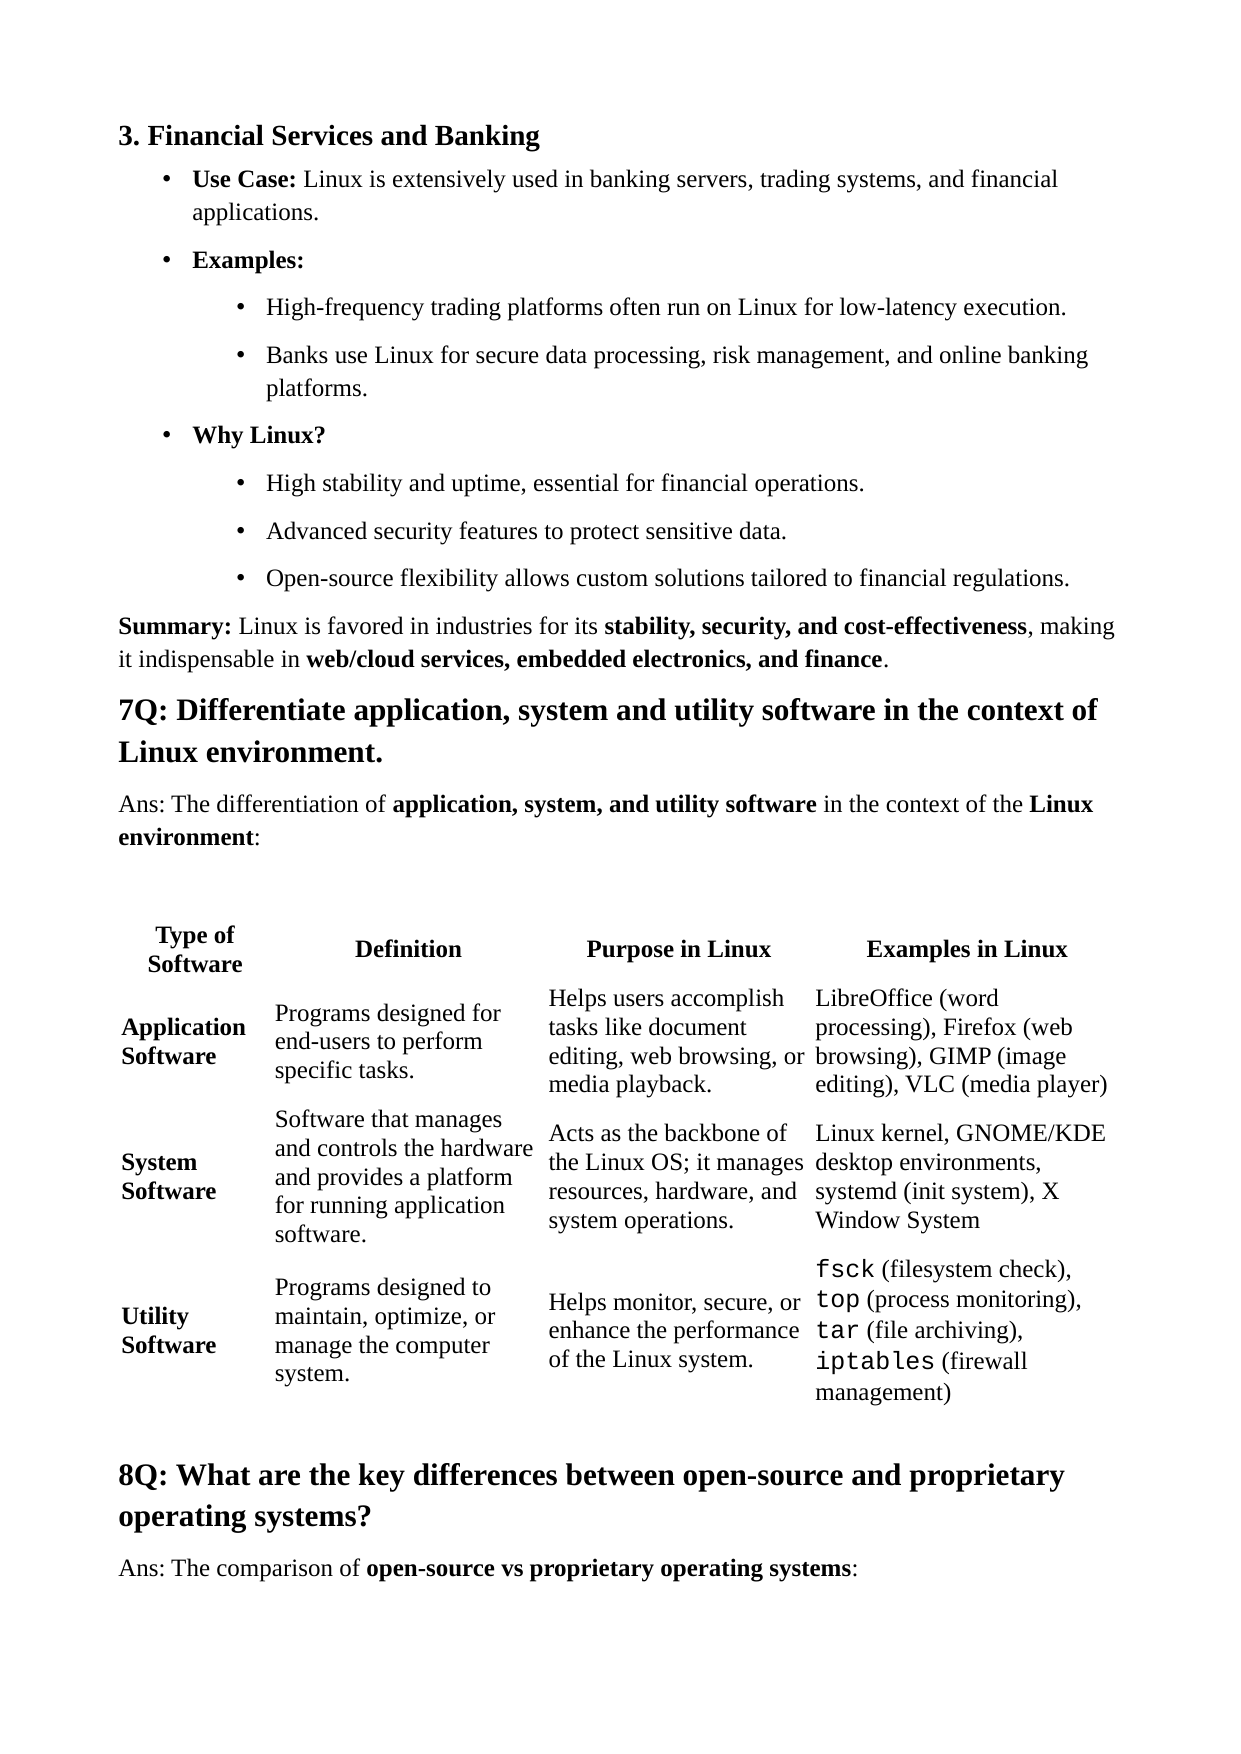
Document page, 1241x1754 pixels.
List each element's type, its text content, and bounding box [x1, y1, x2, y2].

list Why Linux? [162, 421, 1122, 449]
list Examples: [162, 245, 1122, 273]
list Advanced security features to protect sensitive data. [236, 516, 1122, 544]
list Use Case: Linux is extensively used in banking servers, trading systems, and financial applications. [162, 164, 1122, 226]
table_header Purpose in Linux [545, 917, 812, 980]
table_cell fsck (filesystem check), top (process monitoring), tar (file archiving), iptables (firewall management) [812, 1251, 1122, 1409]
text Ans: The comparison of open-source vs proprietary operating systems: [118, 1553, 1122, 1582]
table_cell Acts as the backbone of the Linux OS; it manages resources, hardware, and system operations. [545, 1101, 812, 1251]
table_cell Linux kernel, GNOME/KDE desktop environments, systemd (init system), X Window System [812, 1101, 1122, 1251]
list High stability and uptime, essential for financial operations. [236, 468, 1122, 497]
text 8Q: What are the key differences between open-source and proprietary operating systems? [118, 1456, 1122, 1533]
subtitle 3. Financial Services and Banking [118, 118, 1122, 152]
text Summary: Linux is favored in industries for its stability, security, and cost-effectiveness, making it indispensable in web/cloud services, embedded electronics, and finance. [118, 611, 1122, 673]
table_cell Programs designed to maintain, optimize, or manage the computer system. [272, 1251, 545, 1409]
table_cell Helps monitor, secure, or enhance the performance of the Linux system. [545, 1251, 812, 1409]
table_cell System Software [118, 1101, 272, 1251]
table_cell Programs designed for end-users to perform specific tasks. [272, 980, 545, 1101]
table_cell Application Software [118, 980, 272, 1101]
table_header Examples in Linux [812, 917, 1122, 980]
text 7Q: Differentiate application, system and utility software in the context of Linux environment. [118, 692, 1122, 769]
table_cell Utility Software [118, 1251, 272, 1409]
table_cell LibreOffice (word processing), Firefox (web browsing), GIMP (image editing), VLC (media player) [812, 980, 1122, 1101]
table_cell Helps users accomplish tasks like document editing, web browsing, or media playback. [545, 980, 812, 1101]
table_header Definition [272, 917, 545, 980]
table_cell Software that manages and controls the hardware and provides a platform for running application software. [272, 1101, 545, 1251]
text Ans: The differentiation of application, system, and utility software in the context of the Linux environment: [118, 789, 1122, 851]
list Open-source flexibility allows custom solutions tailored to financial regulations. [236, 563, 1122, 592]
list High-frequency trading platforms often run on Linux for low-latency execution. [236, 292, 1122, 321]
table_header Type of Software [118, 917, 272, 980]
list Banks use Linux for secure data processing, risk management, and online banking platforms. [236, 340, 1122, 402]
